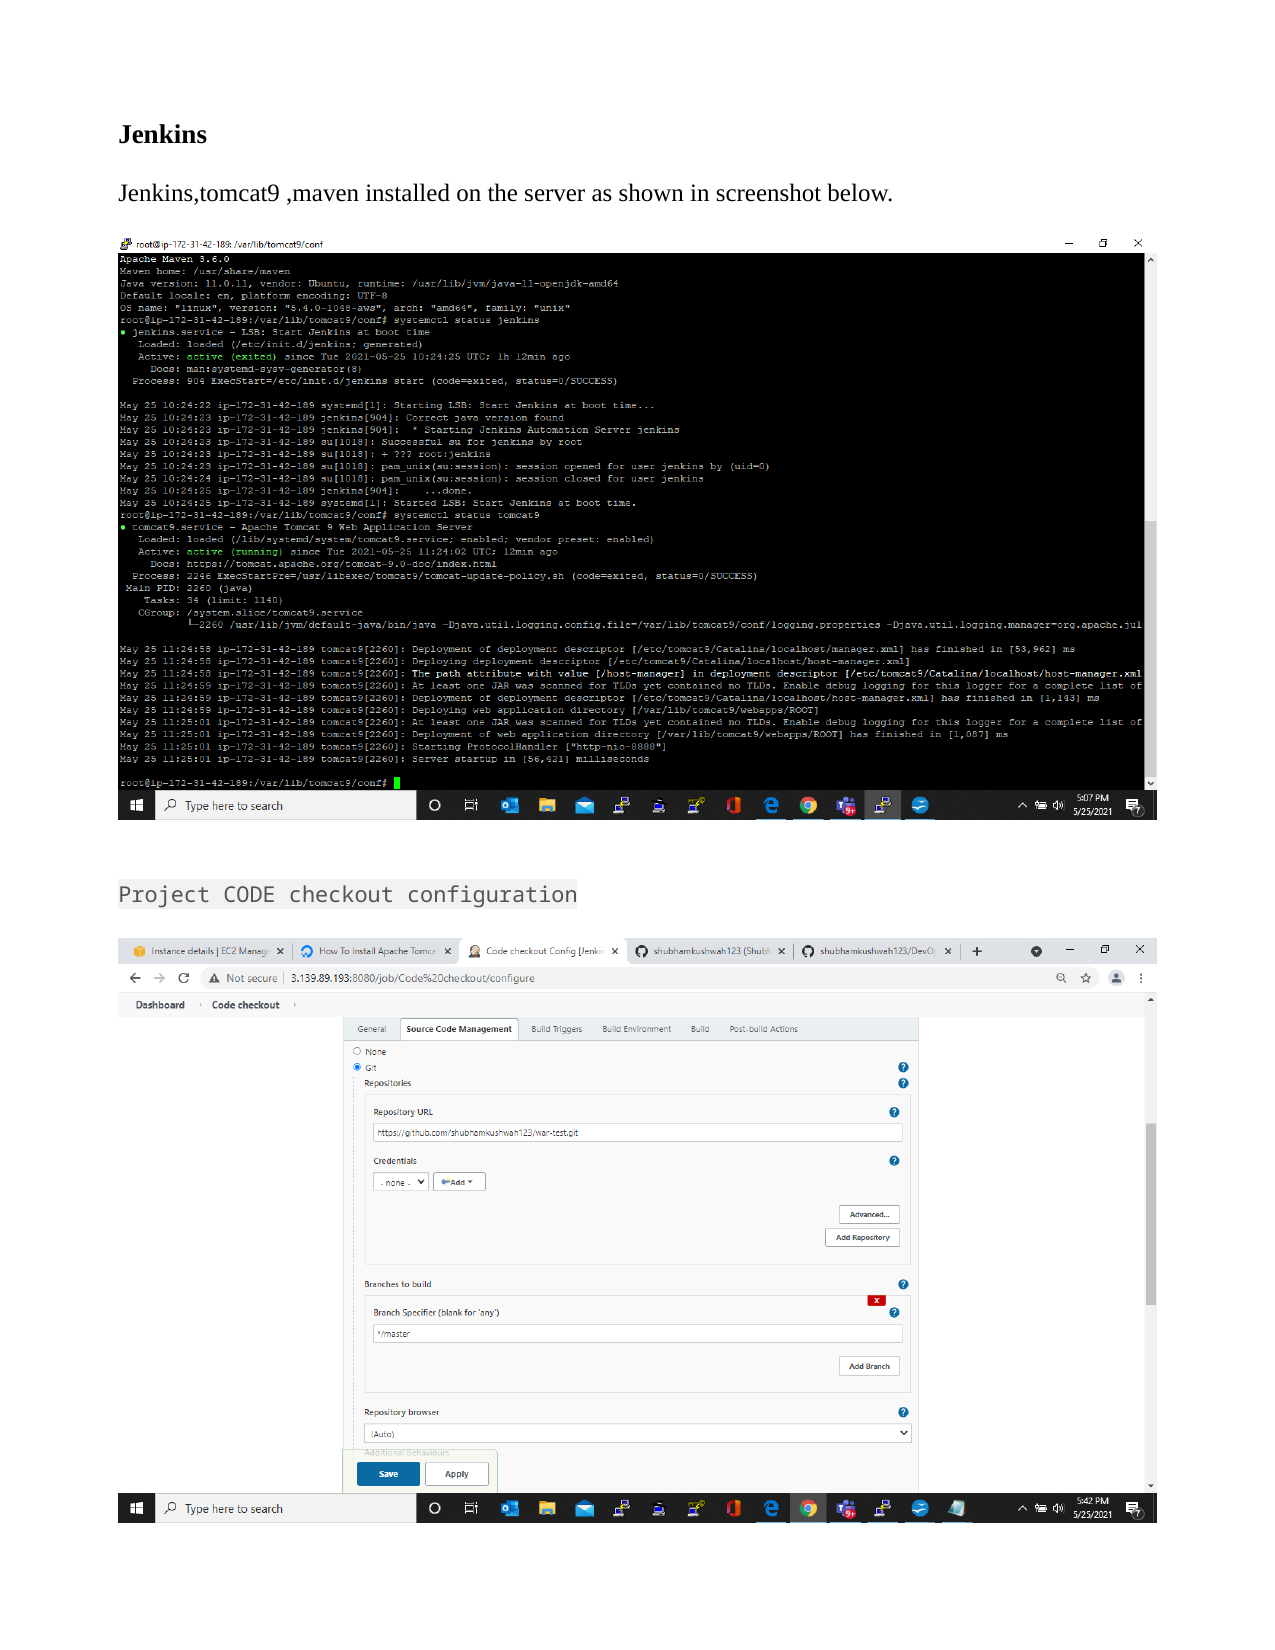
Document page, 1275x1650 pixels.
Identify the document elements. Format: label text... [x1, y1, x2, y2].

text Project CODE checkout configuration [118, 879, 1157, 909]
picture [118, 235, 1157, 820]
text Jenkins [118, 118, 1157, 149]
text Jenkins,tomcat9 ,maven installed on the server as shown in screenshot below. [118, 178, 1157, 207]
picture [118, 938, 1157, 1523]
